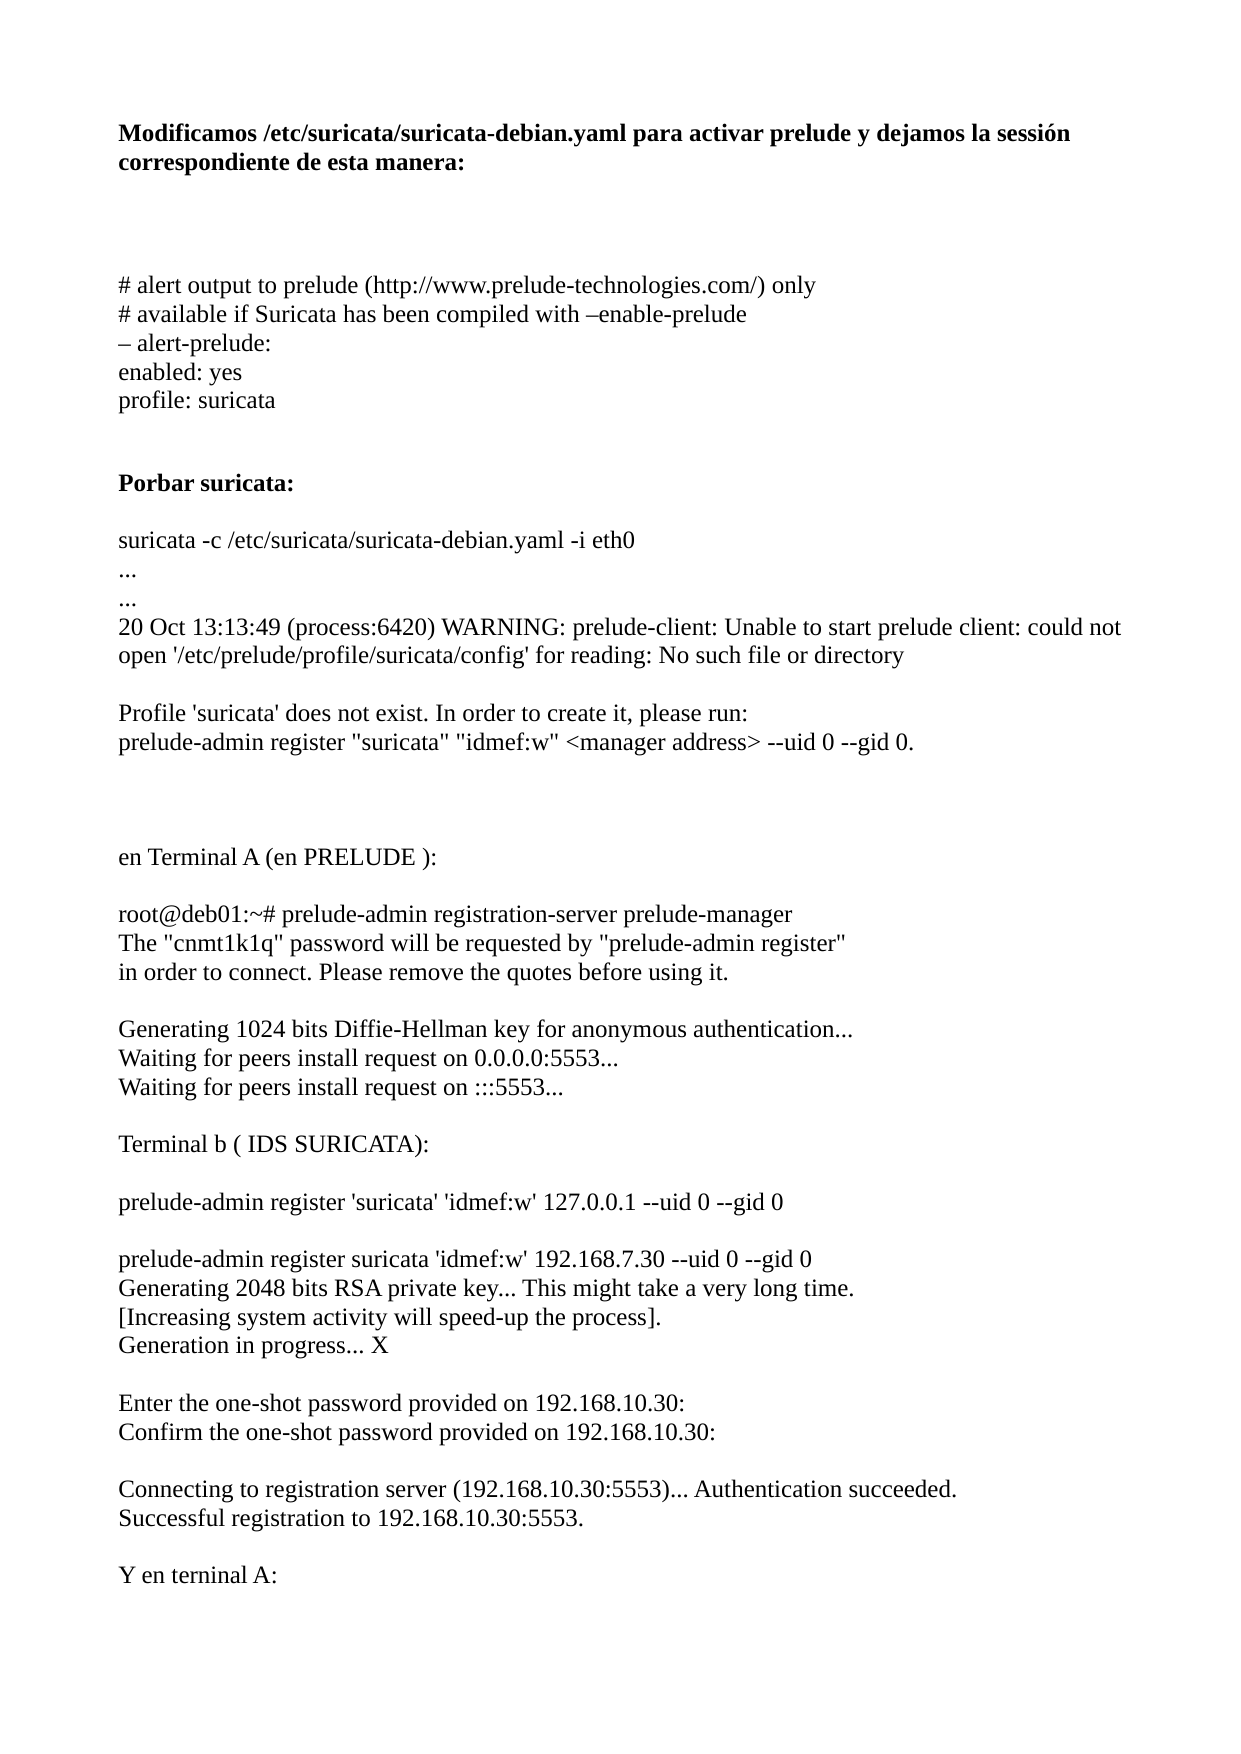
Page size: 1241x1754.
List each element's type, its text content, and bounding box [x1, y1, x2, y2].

text ... [118, 583, 1122, 612]
text Porbar suricata: [118, 468, 1122, 497]
text Waiting for peers install request on :::5553... [118, 1072, 1122, 1101]
text suricata -c /etc/suricata/suricata-debian.yaml -i eth0 [118, 526, 1122, 554]
text Confirm the one-shot password provided on 192.168.10.30: [118, 1417, 1122, 1446]
text 20 Oct 13:13:49 (process:6420) WARNING: prelude-client: Unable to start prelude client: could not open '/etc/prelude/profile/suricata/config' for reading: No such file or directory [118, 612, 1122, 669]
text in order to connect. Please remove the quotes before using it. [118, 957, 1122, 986]
text ... [118, 554, 1122, 583]
text # alert output to prelude (http://www.prelude-technologies.com/) only # available if Suricata has been compiled with –enable-prelude – alert-prelude: enabled: yes profile: suricata [118, 271, 1122, 414]
text The "cnmt1k1q" password will be requested by "prelude-admin register" [118, 928, 1122, 957]
text Generating 1024 bits Diffie-Hellman key for anonymous authentication... [118, 1014, 1122, 1043]
text Generating 2048 bits RSA private key... This might take a very long time. [118, 1273, 1122, 1302]
text root@deb01:~# prelude-admin registration-server prelude-manager [118, 899, 1122, 928]
text prelude-admin register suricata 'idmef:w' 192.168.7.30 --uid 0 --gid 0 [118, 1244, 1122, 1273]
text [Increasing system activity will speed-up the process]. [118, 1302, 1122, 1331]
text prelude-admin register 'suricata' 'idmef:w' 127.0.0.1 --uid 0 --gid 0 [118, 1187, 1122, 1216]
text Connecting to registration server (192.168.10.30:5553)... Authentication succeeded. [118, 1474, 1122, 1503]
text en Terminal A (en PRELUDE ): [118, 842, 1122, 871]
text Enter the one-shot password provided on 192.168.10.30: [118, 1388, 1122, 1417]
text Generation in progress... X [118, 1331, 1122, 1359]
text Terminal b ( IDS SURICATA): [118, 1129, 1122, 1158]
text Successful registration to 192.168.10.30:5553. [118, 1503, 1122, 1532]
text Profile 'suricata' does not exist. In order to create it, please run: [118, 698, 1122, 727]
text Waiting for peers install request on 0.0.0.0:5553... [118, 1043, 1122, 1072]
text prelude-admin register "suricata" "idmef:w" <manager address> --uid 0 --gid 0. [118, 727, 1122, 756]
text Modificamos /etc/suricata/suricata-debian.yaml para activar prelude y dejamos la sessión correspondiente de esta manera: [118, 118, 1122, 176]
text Y en terninal A: [118, 1561, 1122, 1589]
